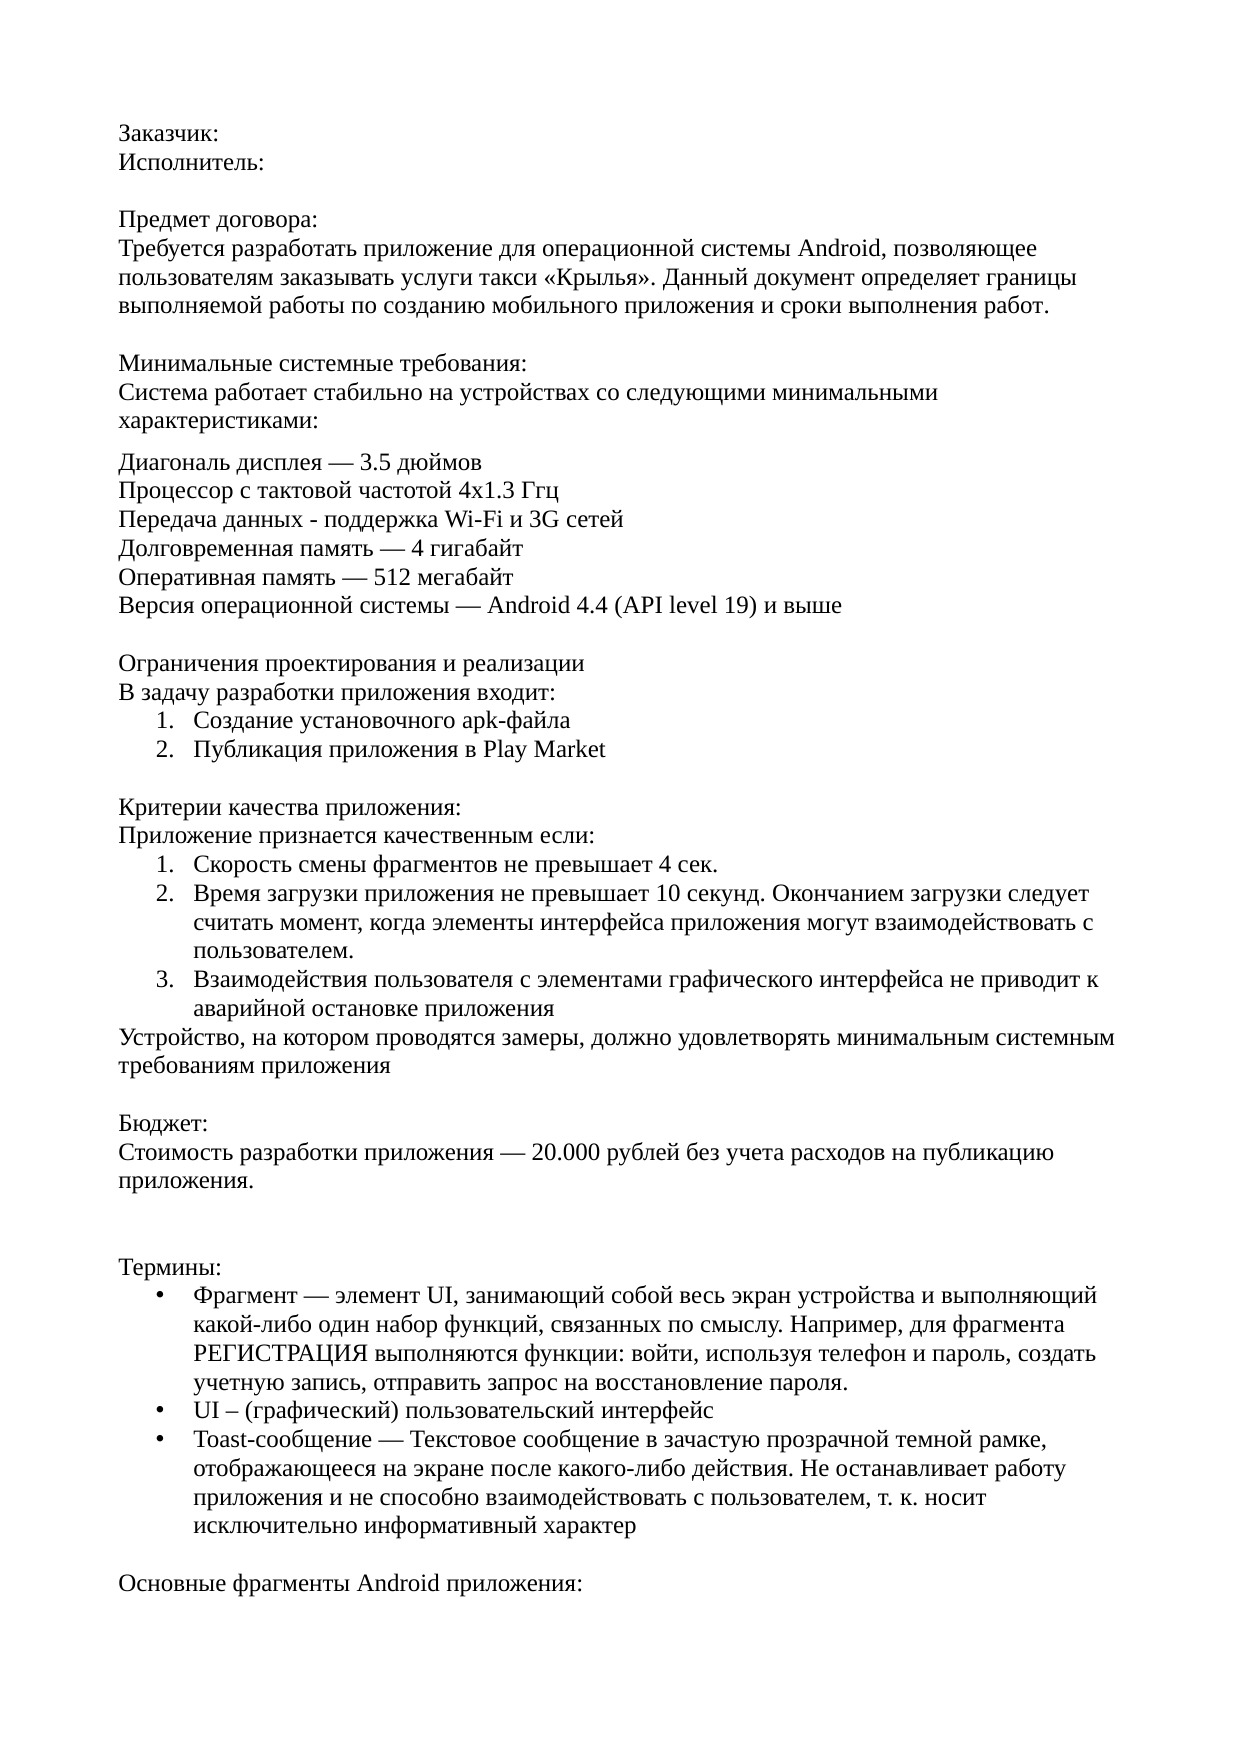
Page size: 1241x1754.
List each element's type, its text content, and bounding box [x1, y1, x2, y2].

text Приложение признается качественным если: [118, 821, 1122, 849]
text Минимальные системные требования: [118, 348, 1122, 377]
text Бюджет: [118, 1108, 1122, 1137]
text Предмет договора: [118, 204, 1122, 233]
text Термины: [118, 1252, 1122, 1281]
text Система работает стабильно на устройствах со следующими минимальными характеристиками: [118, 377, 1122, 434]
list Скорость смены фрагментов не превышает 4 сек. [156, 849, 1122, 878]
text Процессор с тактовой частотой 4х1.3 Ггц [118, 476, 1122, 504]
text Заказчик: Исполнитель: [118, 118, 1122, 204]
text Устройство, на котором проводятся замеры, должно удовлетворять минимальным системным требованиям приложения [118, 1022, 1122, 1079]
text Оперативная память — 512 мегабайт [118, 562, 1122, 591]
text Требуется разработать приложение для операционной системы Android, позволяющее пользователям заказывать услуги такси «Крылья». Данный документ определяет границы выполняемой работы по созданию мобильного приложения и сроки выполнения работ. [118, 233, 1122, 319]
list Фрагмент — элемент UI, занимающий собой весь экран устройства и выполняющий какой-либо один набор функций, связанных по смыслу. Например, для фрагмента РЕГИСТРАЦИЯ выполняются функции: войти, используя телефон и пароль, создать учетную запись, отправить запрос на восстановление пароля. [156, 1281, 1122, 1396]
list Создание установочного apk-файла [156, 706, 1122, 734]
list Публикация приложения в Play Market [156, 734, 1122, 763]
text Версия операционной системы — Android 4.4 (API level 19) и выше [118, 591, 1122, 619]
list Время загрузки приложения не превышает 10 секунд. Окончанием загрузки следует считать момент, когда элементы интерфейса приложения могут взаимодействовать с пользователем. [156, 878, 1122, 964]
list Взаимодействия пользователя с элементами графического интерфейса не приводит к аварийной остановке приложения [156, 964, 1122, 1022]
text Критерии качества приложения: [118, 792, 1122, 821]
text Ограничения проектирования и реализации В задачу разработки приложения входит: [118, 648, 1122, 706]
text Диагональ дисплея — 3.5 дюймов [118, 447, 1122, 476]
text Основные фрагменты Android приложения: [118, 1568, 1122, 1597]
list UI – (графический) пользовательский интерфейс [156, 1396, 1122, 1424]
text Долговременная память — 4 гигабайт [118, 533, 1122, 562]
text Стоимость разработки приложения — 20.000 рублей без учета расходов на публикацию приложения. [118, 1137, 1122, 1194]
list Toast-сообщение — Текстовое сообщение в зачастую прозрачной темной рамке, отображающееся на экране после какого-либо действия. Не останавливает работу приложения и не способно взаимодействовать с пользователем, т. к. носит исключительно информативный характер [156, 1424, 1122, 1539]
text Передача данных - поддержка Wi-Fi и 3G сетей [118, 504, 1122, 533]
